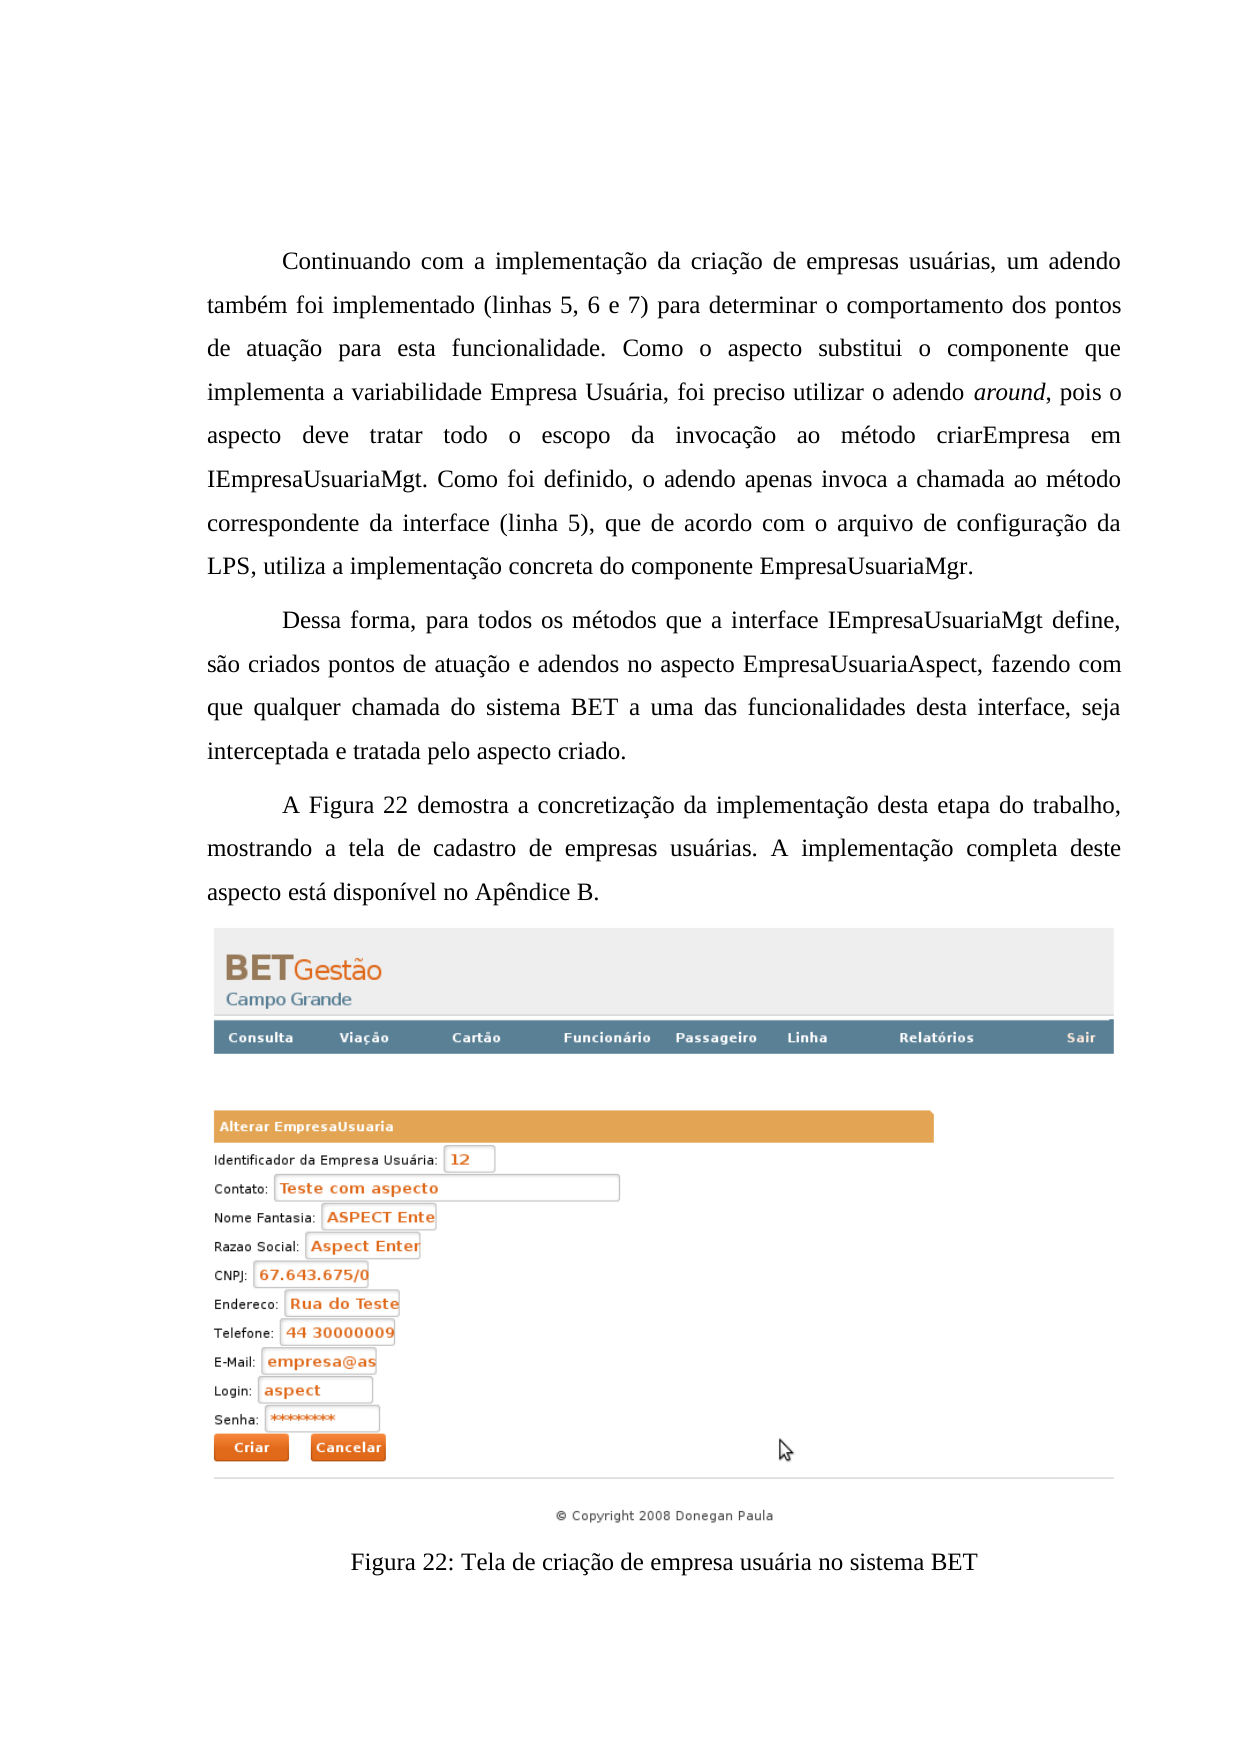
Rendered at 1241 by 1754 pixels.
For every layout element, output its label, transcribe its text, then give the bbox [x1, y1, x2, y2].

text Continuando com a implementação da criação de empresas usuárias, um adendo também foi implementado (linhas 5, 6 e 7) para determinar o comportamento dos pontos de atuação para esta funcionalidade. Como o aspecto substitui o componente que implementa a variabilidade Empresa Usuária, foi preciso utilizar o adendo around, pois o aspecto deve tratar todo o escopo da invocação ao método criarEmpresa em IEmpresaUsuariaMgt. Como foi definido, o adendo apenas invoca a chamada ao método correspondente da interface (linha 5), que de acordo com o arquivo de configuração da LPS, utiliza a implementação concreta do componente EmpresaUsuariaMgr. [207, 246, 1122, 580]
text A Figura 22 demostra a concretização da implementação desta etapa do trabalho, mostrando a tela de cadastro de empresas usuárias. A implementação completa deste aspecto está disponível no Apêndice B. [207, 789, 1122, 906]
text Dessa forma, para todos os métodos que a interface IEmpresaUsuariaMgt define, são criados pontos de atuação e adendos no aspecto EmpresaUsuariaAspect, fazendo com que qualquer chamada do sistema BET a uma das funcionalidades desta interface, seja interceptada e tratada pelo aspecto criado. [207, 605, 1122, 765]
text Figura 22: Tela de criação de empresa usuária no sistema BET [207, 1533, 1122, 1576]
picture [206, 920, 1122, 1533]
